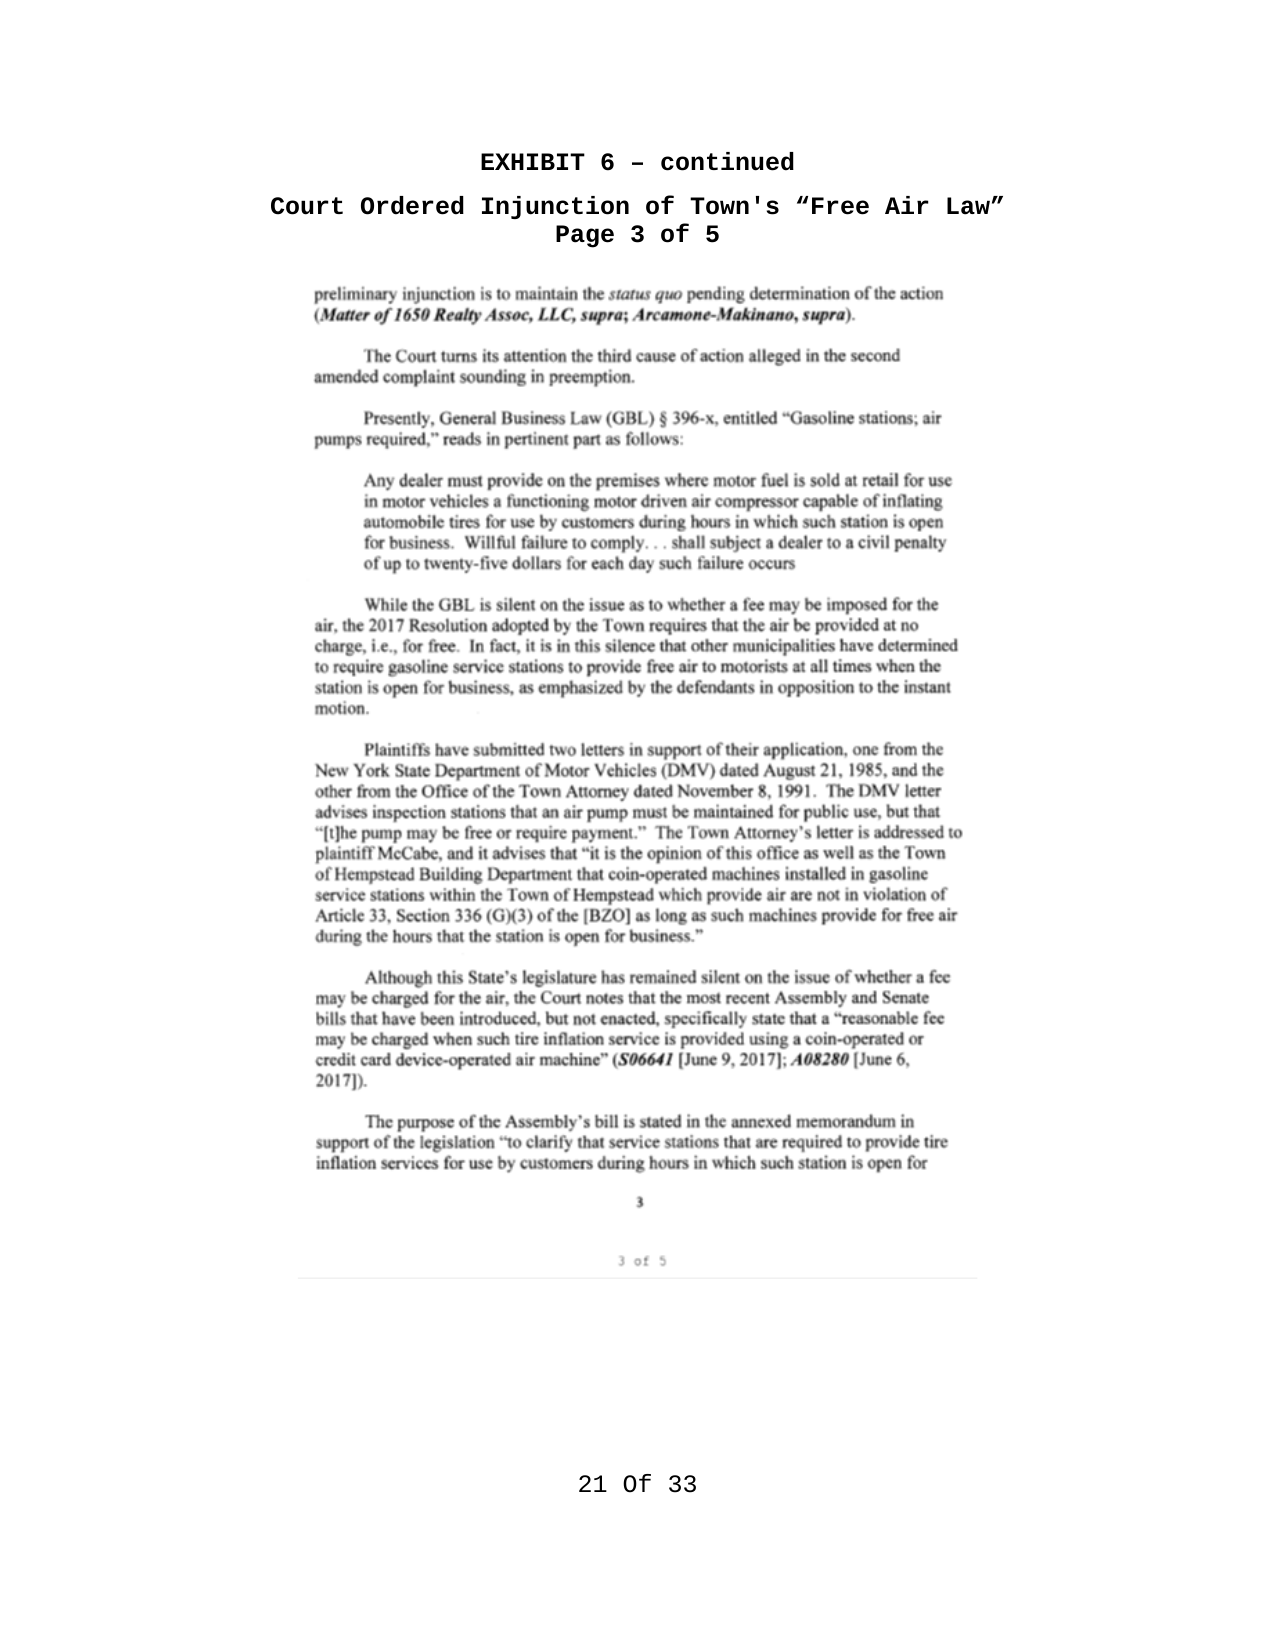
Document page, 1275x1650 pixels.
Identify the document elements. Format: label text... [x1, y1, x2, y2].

picture [297, 265, 978, 1279]
text EXHIBIT 6 – continued [150, 150, 1125, 178]
text Court Ordered Injunction of Town's “Free Air Law” Page 3 of 5 [150, 193, 1125, 250]
